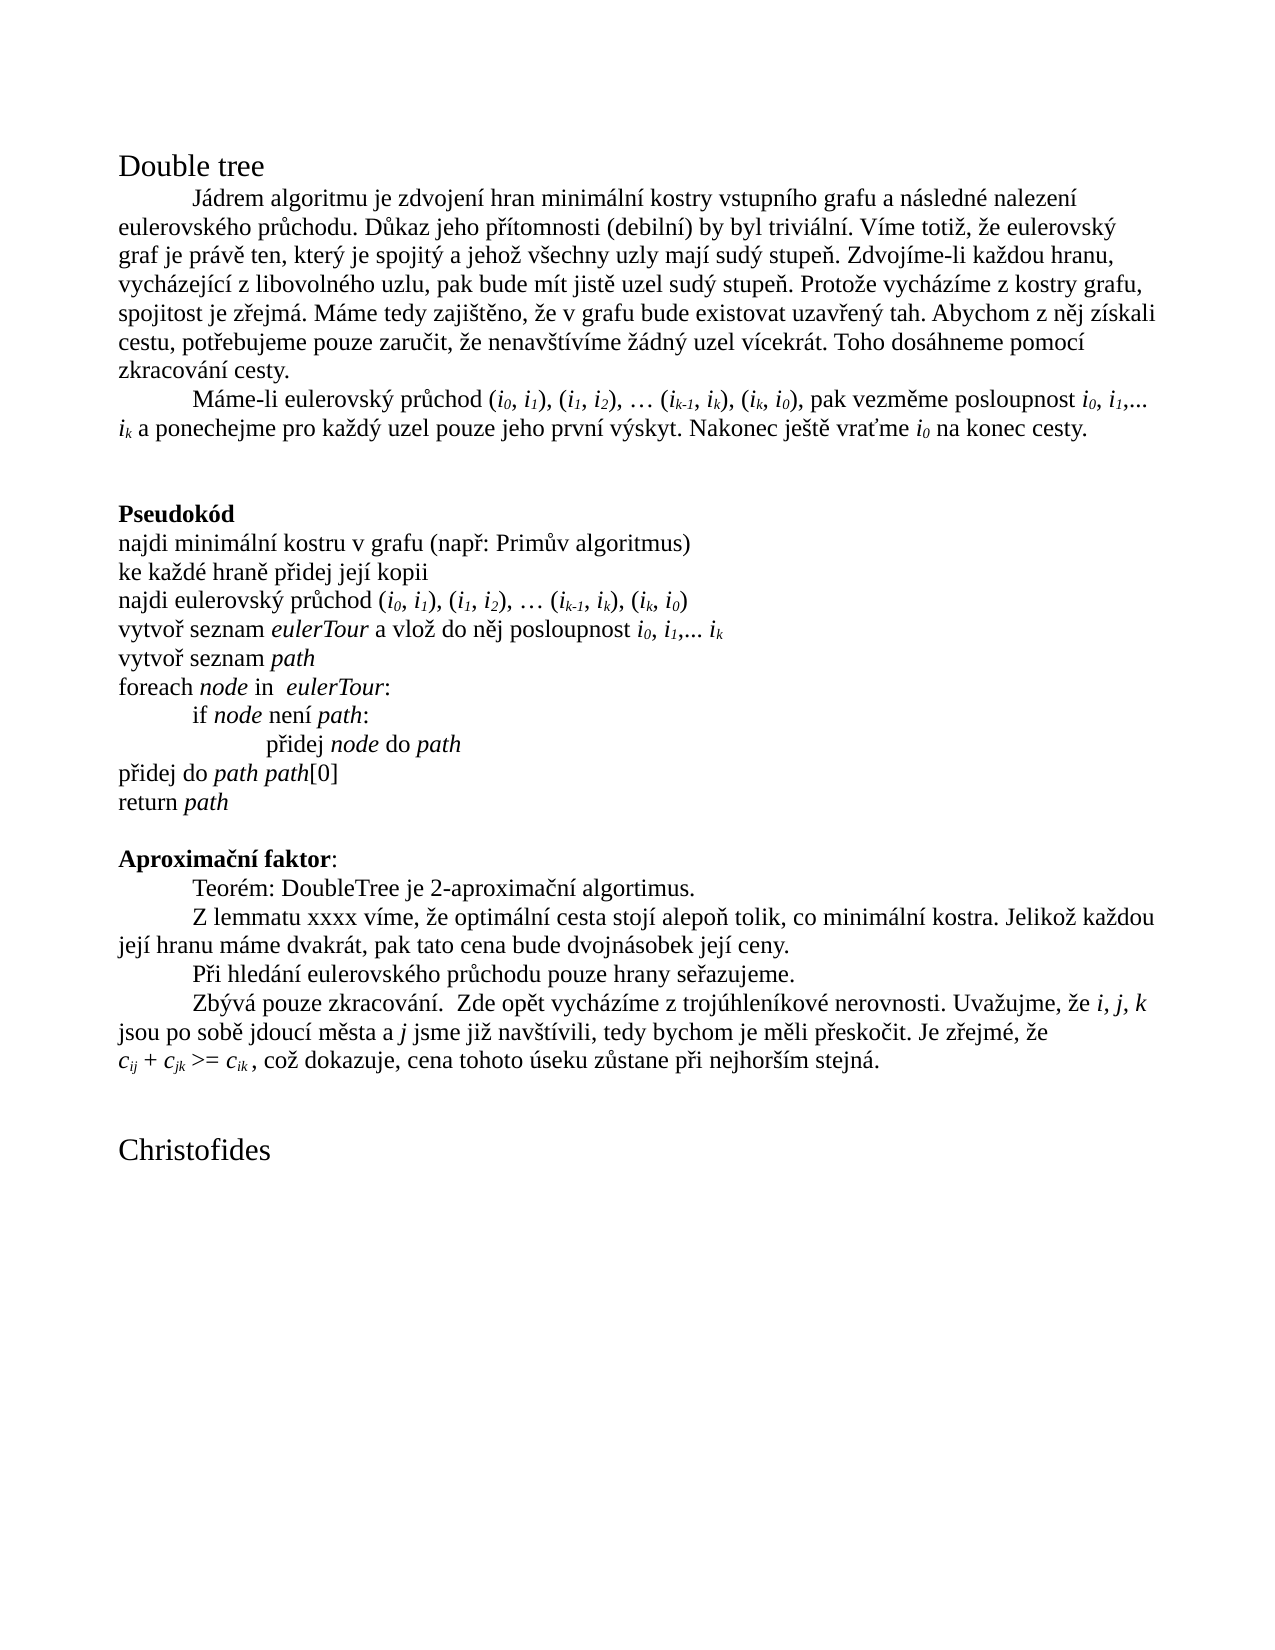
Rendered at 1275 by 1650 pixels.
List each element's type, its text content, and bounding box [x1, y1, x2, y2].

text Při hledání eulerovského průchodu pouze hrany seřazujeme. [118, 959, 1157, 988]
text najdi minimální kostru v grafu (např: Primův algoritmus) [118, 528, 1157, 557]
text přidej node do path [118, 729, 1157, 758]
text if node není path: [118, 700, 1157, 729]
text najdi eulerovský průchod (i0, i1), (i1, i2), … (ik-1, ik), (ik, i0) [118, 585, 1157, 614]
text Pseudokód [118, 499, 1157, 528]
text vytvoř seznam eulerTour a vlož do něj posloupnost i0, i1,... ik [118, 614, 1157, 643]
text foreach node in eulerTour: [118, 672, 1157, 700]
text Teorém: DoubleTree je 2-aproximační algortimus. [118, 873, 1157, 902]
text Zbývá pouze zkracování. Zde opět vycházíme z trojúhleníkové nerovnosti. Uvažujme, že i, j, k jsou po sobě jdoucí města a j jsme již navštívili, tedy bychom je měli přeskočit. Je zřejmé, že cij + cjk >= cik , což dokazuje, cena tohoto úseku zůstane při nejhorším stejná. [118, 988, 1157, 1074]
text vytvoř seznam path [118, 643, 1157, 672]
text Aproximační faktor: [118, 844, 1157, 873]
text Jádrem algoritmu je zdvojení hran minimální kostry vstupního grafu a následné nalezení eulerovského průchodu. Důkaz jeho přítomnosti (debilní) by byl triviální. Víme totiž, že eulerovský graf je právě ten, který je spojitý a jehož všechny uzly mají sudý stupeň. Zdvojíme-li každou hranu, vycházející z libovolného uzlu, pak bude mít jistě uzel sudý stupeň. Protože vycházíme z kostry grafu, spojitost je zřejmá. Máme tedy zajištěno, že v grafu bude existovat uzavřený tah. Abychom z něj získali cestu, potřebujeme pouze zaručit, že nenavštívíme žádný uzel vícekrát. Toho dosáhneme pomocí zkracování cesty. [118, 183, 1157, 384]
text přidej do path path[0] [118, 758, 1157, 787]
text return path [118, 787, 1157, 815]
text ke každé hraně přidej její kopii [118, 557, 1157, 585]
text Christofides [118, 1132, 1157, 1167]
text Double tree [118, 147, 1157, 183]
text Z lemmatu xxxx víme, že optimální cesta stojí alepoň tolik, co minimální kostra. Jelikož každou její hranu máme dvakrát, pak tato cena bude dvojnásobek její ceny. [118, 902, 1157, 959]
text Máme-li eulerovský průchod (i0, i1), (i1, i2), … (ik-1, ik), (ik, i0), pak vezměme posloupnost i0, i1,... ik a ponechejme pro každý uzel pouze jeho první výskyt. Nakonec ještě vraťme i0 na konec cesty. [118, 384, 1157, 442]
